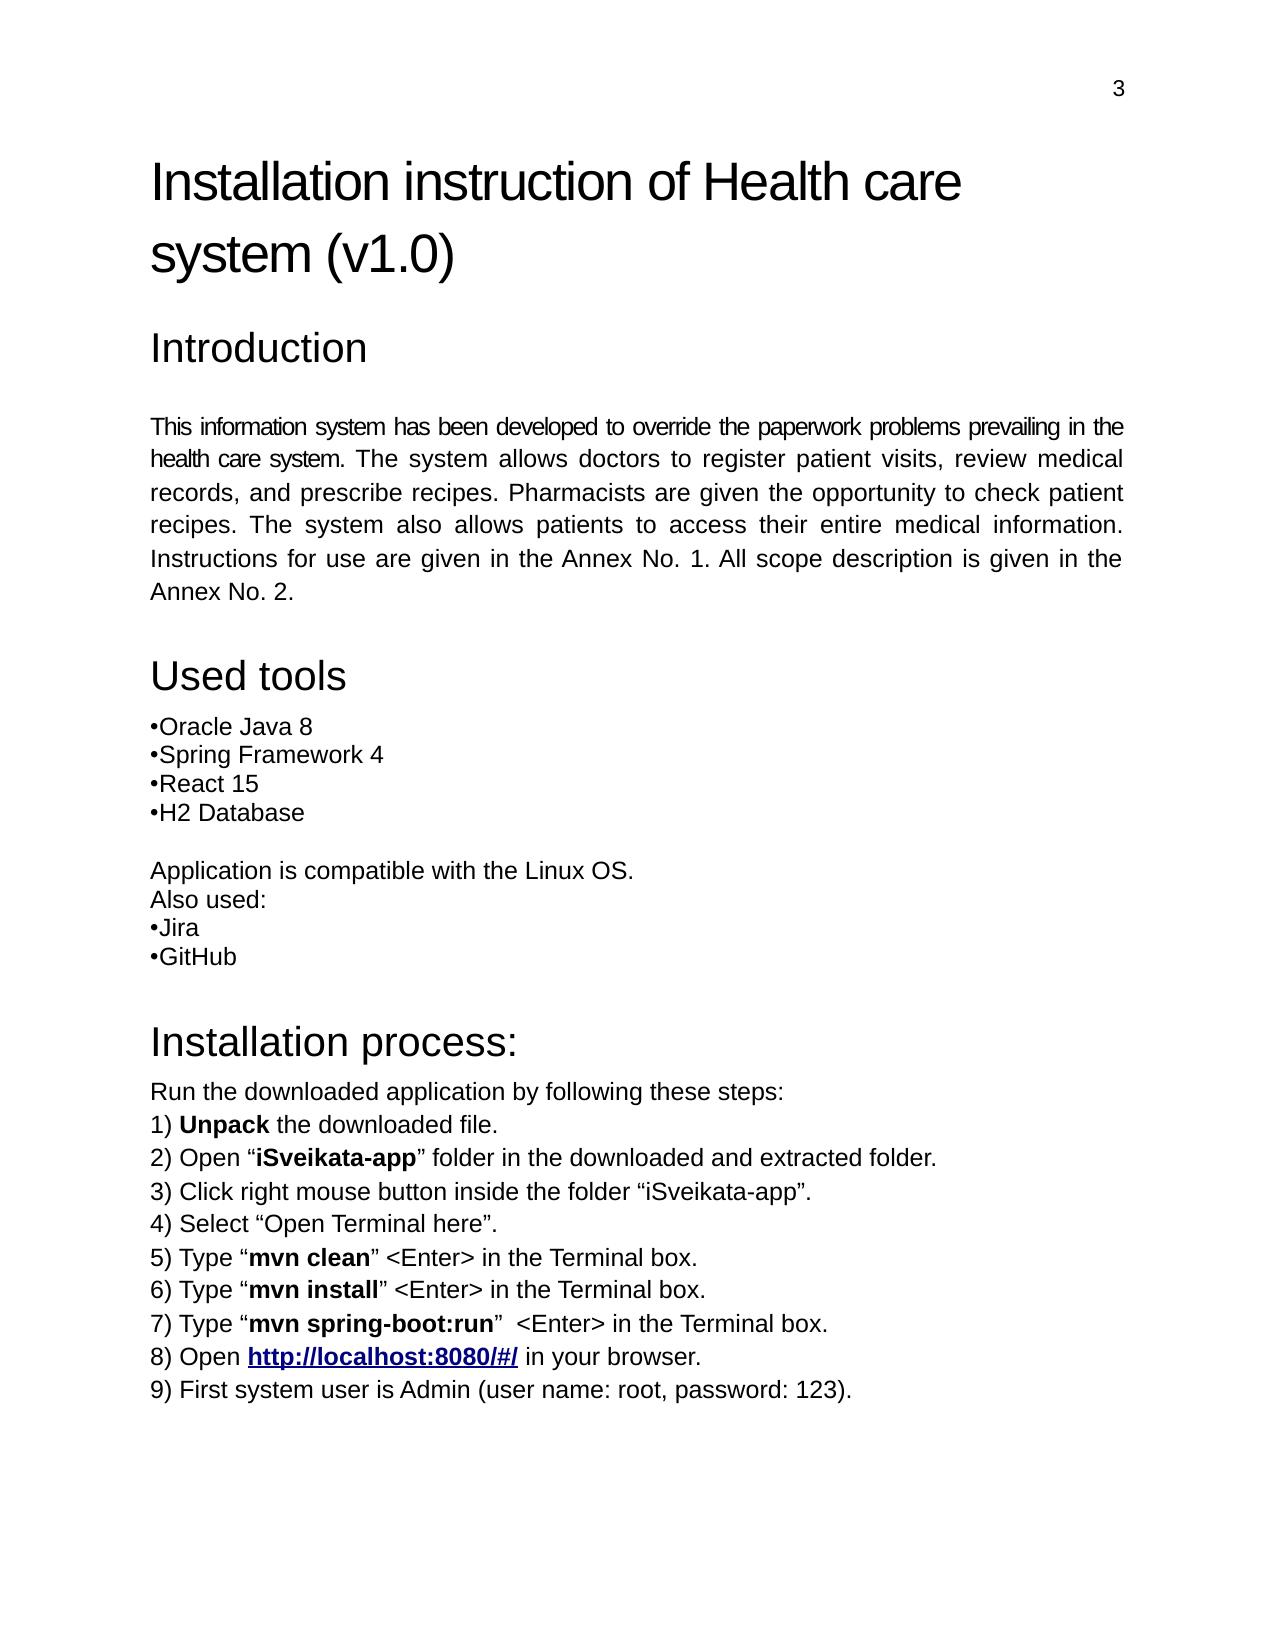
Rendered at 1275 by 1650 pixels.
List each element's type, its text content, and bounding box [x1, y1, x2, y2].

list React 15 [150, 769, 1125, 798]
list GitHub [150, 942, 1125, 971]
text 5) Type “mvn clean” <Enter> in the Terminal box. [150, 1242, 1125, 1271]
text 6) Type “mvn install” <Enter> in the Terminal box. [150, 1276, 1125, 1304]
list Spring Framework 4 [150, 741, 1125, 769]
text Also used: [150, 884, 1125, 913]
text 3) Click right mouse button inside the folder “iSveikata-app”. [150, 1176, 1125, 1205]
subtitle Installation process: [150, 1017, 1125, 1065]
text 9) First system user is Admin (user name: root, password: 123). [150, 1374, 1125, 1403]
text Introduction [150, 323, 1125, 371]
text 1) Unpack the downloaded file. [150, 1110, 1125, 1139]
text This information system has been developed to override the paperwork problems prevailing in the health care system. The system allows doctors to register patient visits, review medical records, and prescribe recipes. Pharmacists are given the opportunity to check patient recipes. The system also allows patients to access their entire medical information. Instructions for use are given in the Annex No. 1. All scope description is given in the Annex No. 2. [150, 411, 1125, 605]
text 4) Select “Open Terminal here”. [150, 1209, 1125, 1238]
text Installation instruction of Health care system (v1.0) [150, 150, 1125, 284]
text 2) Open “iSveikata-app” folder in the downloaded and extracted folder. [150, 1143, 1125, 1172]
list Jira [150, 913, 1125, 942]
text 7) Type “mvn spring-boot:run” <Enter> in the Terminal box. [150, 1308, 1125, 1337]
text Application is compatible with the Linux OS. [150, 856, 1125, 884]
text 8) Open http://localhost:8080/#/ in your browser. [150, 1342, 1125, 1370]
text Run the downloaded application by following these steps: [150, 1077, 1125, 1106]
list H2 Database [150, 798, 1125, 827]
subtitle Used tools [150, 651, 1125, 699]
list Oracle Java 8 [150, 712, 1125, 741]
